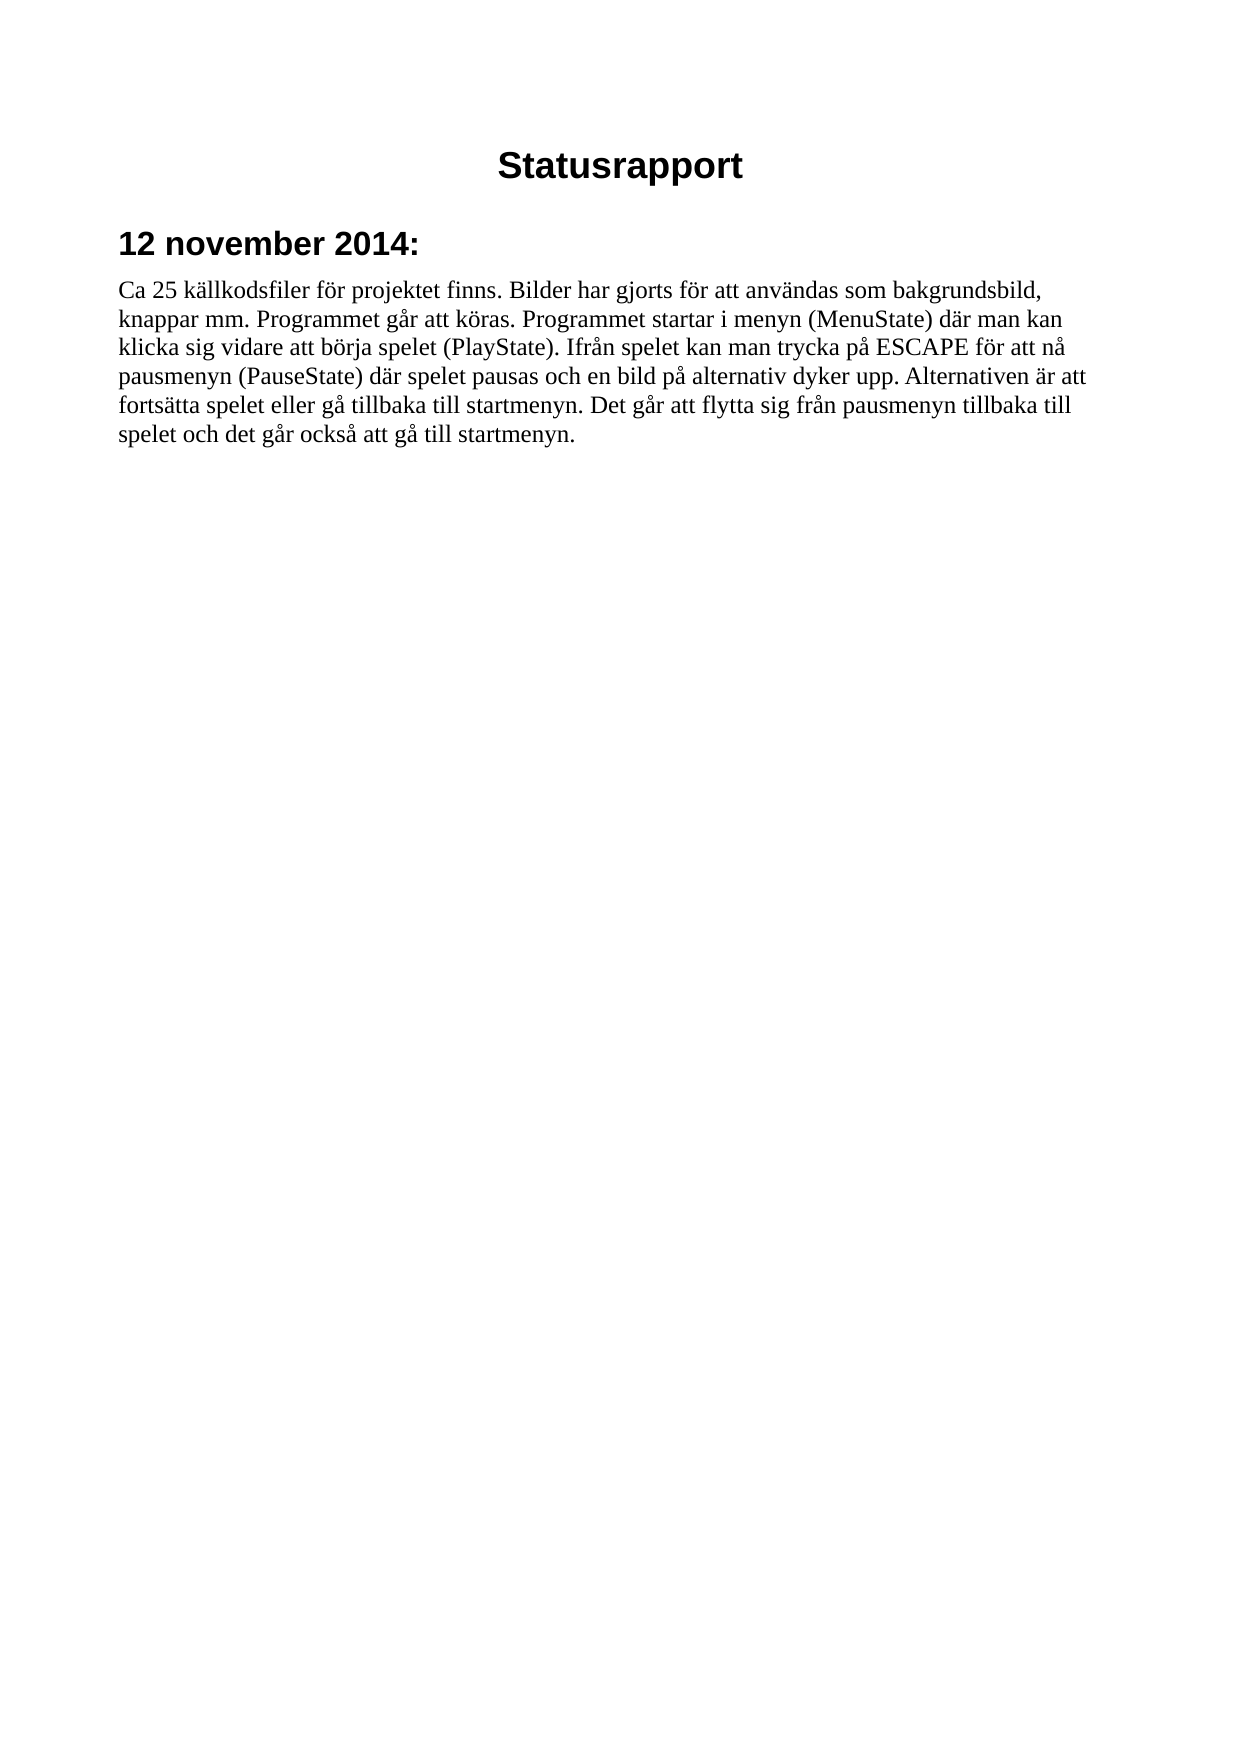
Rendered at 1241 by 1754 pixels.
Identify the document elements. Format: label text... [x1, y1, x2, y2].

text Ca 25 källkodsfiler för projektet finns. Bilder har gjorts för att användas som bakgrundsbild, knappar mm. Programmet går att köras. Programmet startar i menyn (MenuState) där man kan klicka sig vidare att börja spelet (PlayState). Ifrån spelet kan man trycka på ESCAPE för att nå pausmenyn (PauseState) där spelet pausas och en bild på alternativ dyker upp. Alternativen är att fortsätta spelet eller gå tillbaka till startmenyn. Det går att flytta sig från pausmenyn tillbaka till spelet och det går också att gå till startmenyn. [118, 275, 1122, 447]
subtitle 12 november 2014: [118, 224, 1122, 262]
title Statusrapport [118, 143, 1122, 186]
